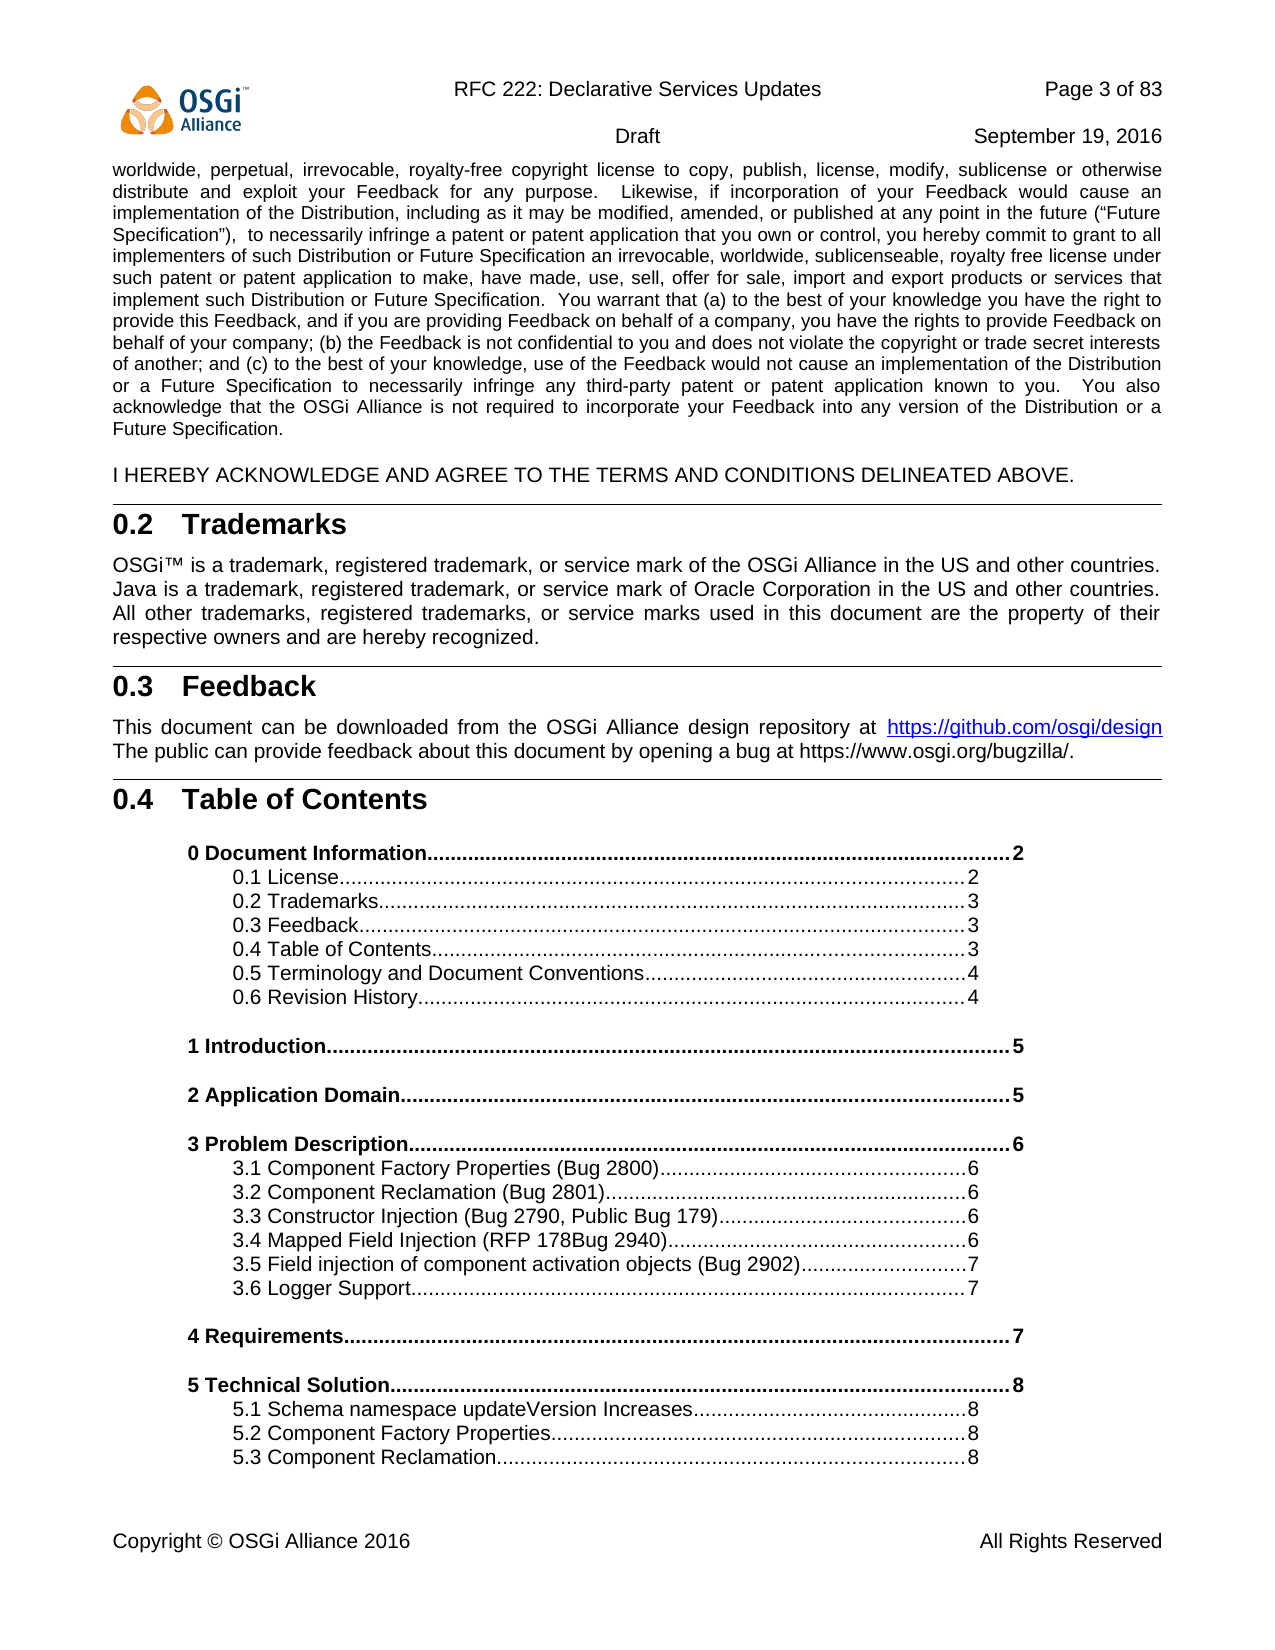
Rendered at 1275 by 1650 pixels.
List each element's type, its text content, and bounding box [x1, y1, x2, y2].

text worldwide, perpetual, irrevocable, royalty-free copyright license to copy, publish, license, modify, sublicense or otherwise distribute and exploit your Feedback for any purpose. Likewise, if incorporation of your Feedback would cause an implementation of the Distribution, including as it may be modified, amended, or published at any point in the future (“Future Specification”), to necessarily infringe a patent or patent application that you own or control, you hereby commit to grant to all implementers of such Distribution or Future Specification an irrevocable, worldwide, sublicenseable, royalty free license under such patent or patent application to make, have made, use, sell, offer for sale, import and export products or services that implement such Distribution or Future Specification. You warrant that (a) to the best of your knowledge you have the right to provide this Feedback, and if you are providing Feedback on behalf of a company, you have the rights to provide Feedback on behalf of your company; (b) the Feedback is not confidential to you and does not violate the copyright or trade secret interests of another; and (c) to the best of your knowledge, use of the Feedback would not cause an implementation of the Distribution or a Future Specification to necessarily infringe any third-party patent or patent application known to you. You also acknowledge that the OSGi Alliance is not required to incorporate your Feedback into any version of the Distribution or a Future Specification. [112, 159, 1162, 439]
text 3.3 Constructor Injection (Bug 2790, Public Bug 179) 6 [232, 1203, 1162, 1227]
text 3.1 Component Factory Properties (Bug 2800) 6 [232, 1156, 1162, 1179]
text 5.3 Component Reclamation 8 [232, 1445, 1162, 1469]
text 3.4 Mapped Field Injection (RFP 178Bug 2940) 6 [232, 1227, 1162, 1251]
text 0.6 Revision History 4 [232, 985, 1162, 1009]
text 3 Problem Description 6 [187, 1132, 1162, 1156]
text 0 Document Information 2 [187, 841, 1162, 865]
text 0.4 Table of Contents 3 [232, 937, 1162, 961]
subtitle Feedback [112, 667, 1162, 702]
text I HEREBY ACKNOWLEDGE AND AGREE TO THE TERMS AND CONDITIONS DELINEATED ABOVE. [112, 463, 1162, 487]
text 5 Technical Solution 8 [187, 1373, 1162, 1397]
text 0.5 Terminology and Document Conventions 4 [232, 961, 1162, 985]
subtitle Trademarks [112, 505, 1162, 541]
text OSGi™ is a trademark, registered trademark, or service mark of the OSGi Alliance in the US and other countries. Java is a trademark, registered trademark, or service mark of Oracle Corporation in the US and other countries. All other trademarks, registered trademarks, or service marks used in this document are the property of their respective owners and are hereby recognized. [112, 553, 1162, 649]
text 5.2 Component Factory Properties 8 [232, 1421, 1162, 1445]
text 0.2 Trademarks 3 [232, 889, 1162, 913]
text 0.3 Feedback 3 [232, 913, 1162, 937]
text 3.6 Logger Support 7 [232, 1275, 1162, 1299]
text 4 Requirements 7 [187, 1324, 1162, 1348]
text 3.5 Field injection of component activation objects (Bug 2902) 7 [232, 1251, 1162, 1275]
subtitle Table of Contents [112, 780, 1162, 816]
text 2 Application Domain 5 [187, 1083, 1162, 1107]
text 5.1 Schema namespace updateVersion Increases 8 [232, 1397, 1162, 1421]
text 1 Introduction 5 [187, 1034, 1162, 1058]
picture [113, 78, 257, 142]
text 3.2 Component Reclamation (Bug 2801) 6 [232, 1179, 1162, 1203]
text 0.1 License 2 [232, 865, 1162, 889]
text This document can be downloaded from the OSGi Alliance design repository at https://github.com/osgi/design The public can provide feedback about this document by opening a bug at https://www.osgi.org/bugzilla/. [112, 715, 1162, 763]
